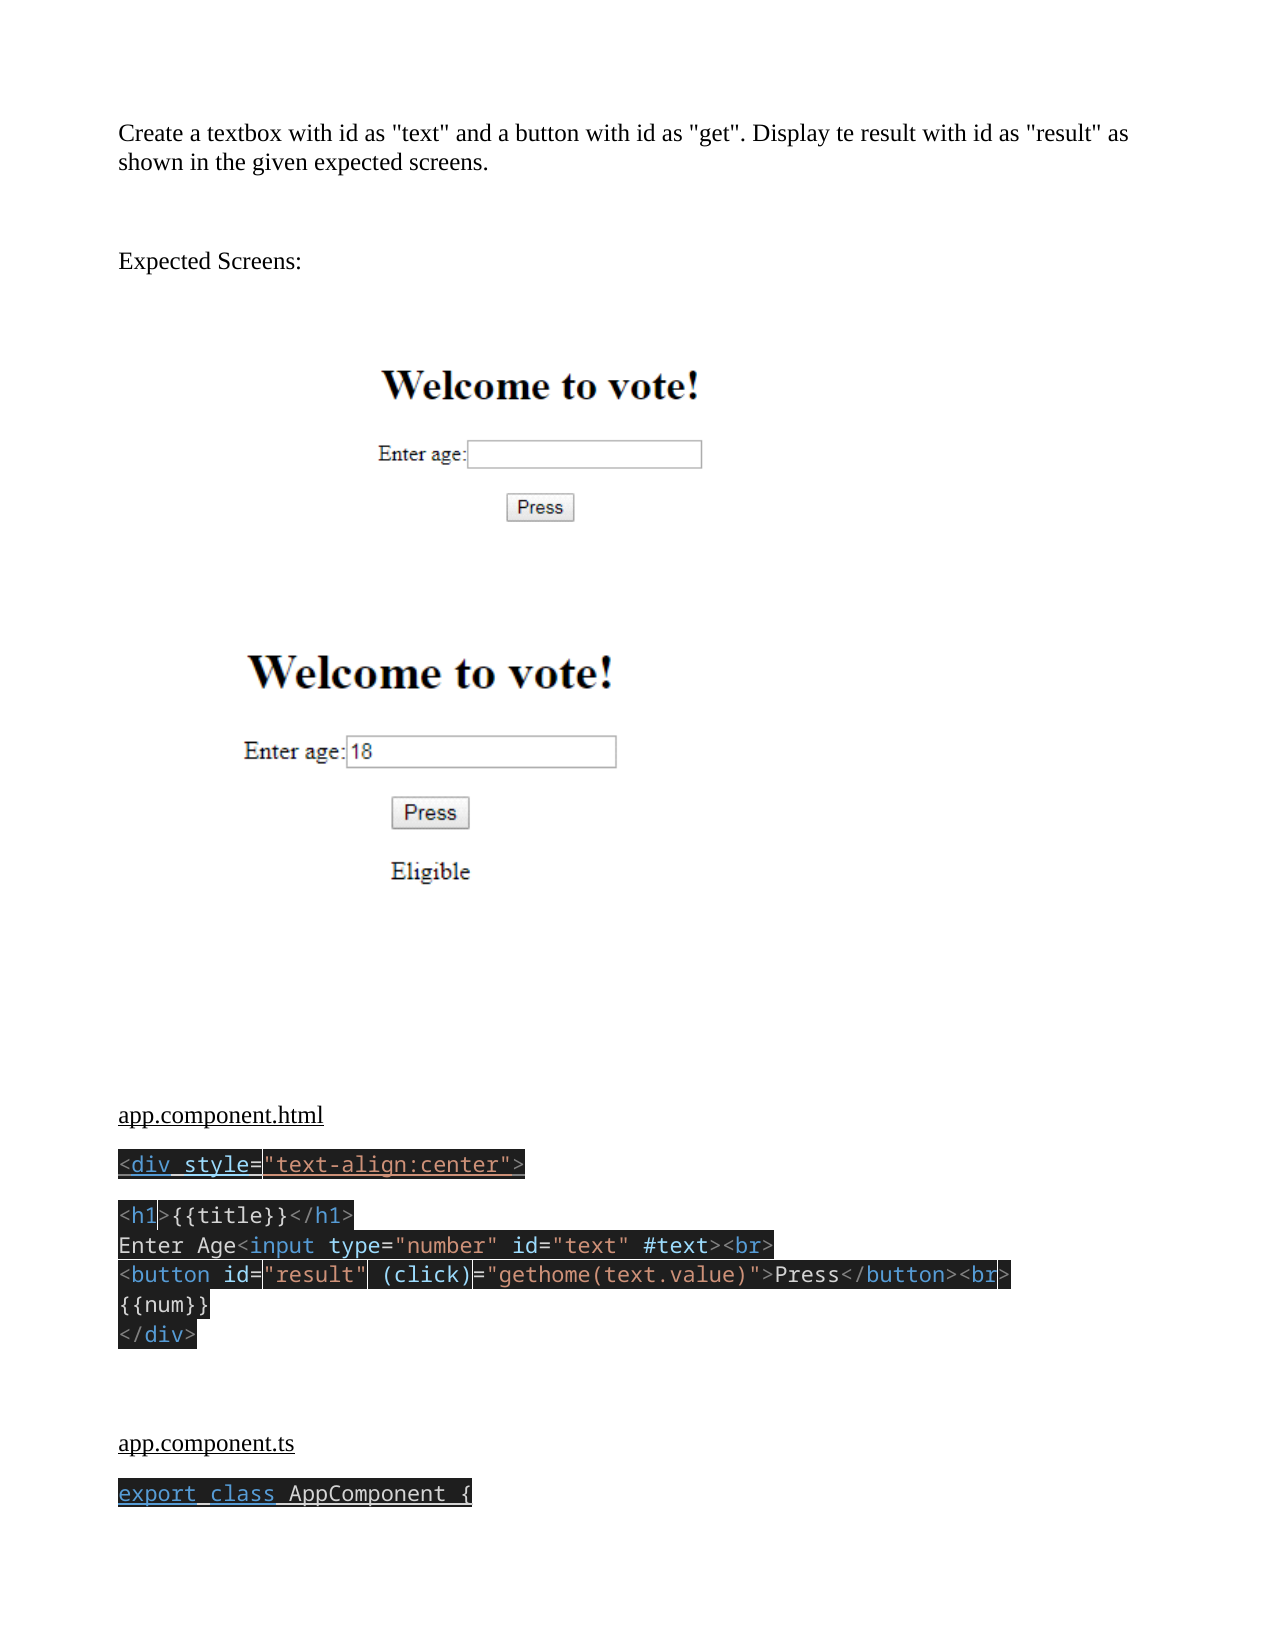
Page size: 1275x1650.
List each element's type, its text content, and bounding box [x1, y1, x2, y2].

text </div> [118, 1319, 1157, 1349]
text Expected Screens: [118, 246, 1157, 275]
text <h1>{{title}}</h1> [118, 1200, 1157, 1230]
text export class AppComponent { [118, 1478, 1157, 1507]
text Create a textbox with id as "text" and a button with id as "get". Display te result with id as "result" as shown in the given expected screens. [118, 118, 1157, 176]
text <div style="text-align:center"> [118, 1149, 1157, 1179]
text app.component.ts [118, 1428, 1157, 1457]
text <button id="result" (click)="gethome(text.value)">Press</button><br> [118, 1259, 1157, 1289]
picture [118, 345, 1019, 925]
text app.component.html [118, 1100, 1157, 1128]
text {{num}} [118, 1289, 1157, 1319]
text Enter Age<input type="number" id="text" #text><br> [118, 1230, 1157, 1259]
